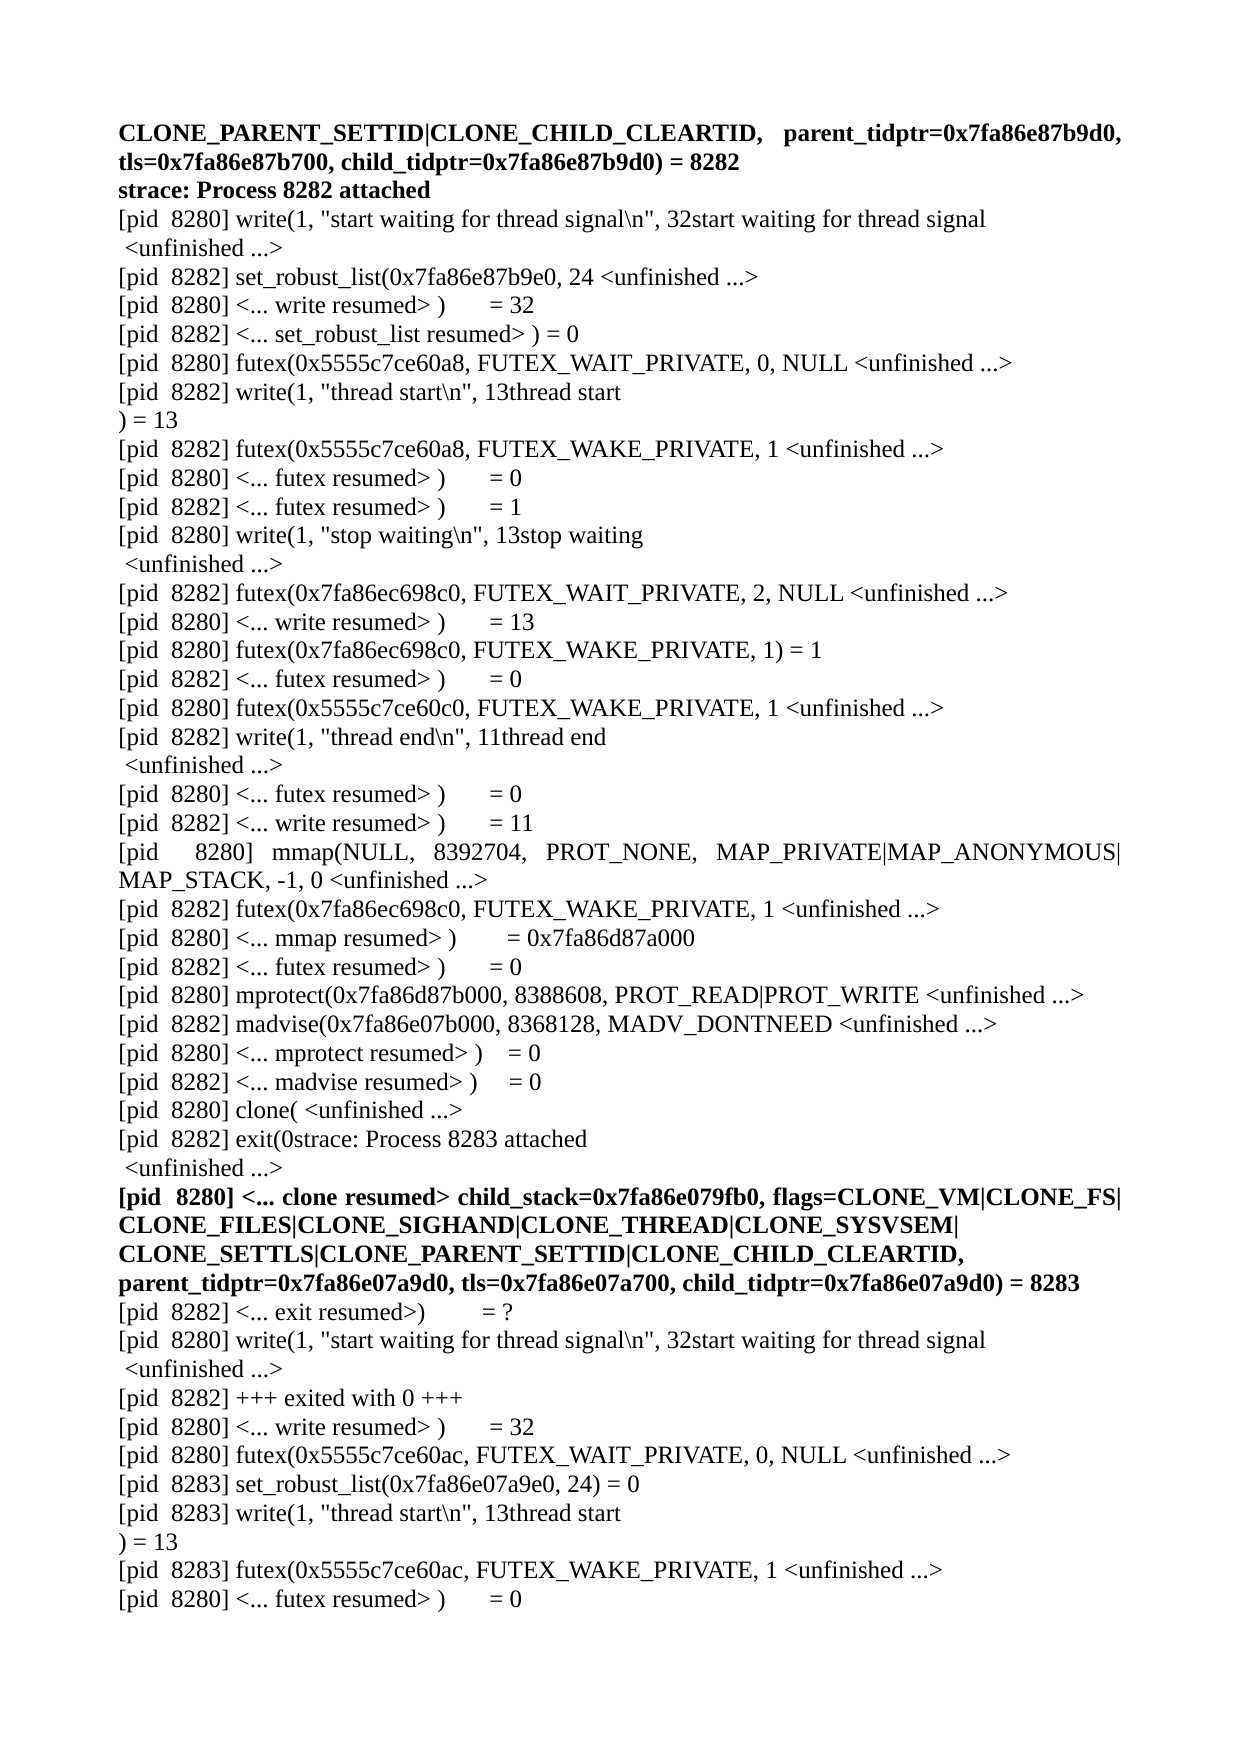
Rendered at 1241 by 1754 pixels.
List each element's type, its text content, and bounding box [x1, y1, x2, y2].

text [pid 8282] exit(0strace: Process 8283 attached [118, 1124, 1122, 1153]
text [pid 8282] write(1, "thread end\n", 11thread end [118, 722, 1122, 751]
text [pid 8280] <... write resumed> ) = 32 [118, 291, 1122, 319]
text [pid 8280] <... futex resumed> ) = 0 [118, 1584, 1122, 1613]
text [pid 8282] set_robust_list(0x7fa86e87b9e0, 24 <unfinished ...> [118, 262, 1122, 291]
text [pid 8280] futex(0x5555c7ce60a8, FUTEX_WAIT_PRIVATE, 0, NULL <unfinished ...> [118, 348, 1122, 377]
text ) = 13 [118, 1527, 1122, 1556]
text [pid 8282] <... write resumed> ) = 11 [118, 808, 1122, 837]
text [pid 8282] write(1, "thread start\n", 13thread start [118, 377, 1122, 406]
text [pid 8282] <... futex resumed> ) = 1 [118, 492, 1122, 521]
text [pid 8282] futex(0x5555c7ce60a8, FUTEX_WAKE_PRIVATE, 1 <unfinished ...> [118, 434, 1122, 463]
text [pid 8280] <... mmap resumed> ) = 0x7fa86d87a000 [118, 923, 1122, 952]
text <unfinished ...> [118, 1354, 1122, 1383]
text [pid 8280] <... write resumed> ) = 13 [118, 607, 1122, 636]
text <unfinished ...> [118, 233, 1122, 262]
text <unfinished ...> [118, 1153, 1122, 1182]
text CLONE_PARENT_SETTID|CLONE_CHILD_CLEARTID, parent_tidptr=0x7fa86e87b9d0, tls=0x7fa86e87b700, child_tidptr=0x7fa86e87b9d0) = 8282 [118, 118, 1122, 176]
text [pid 8280] futex(0x5555c7ce60c0, FUTEX_WAKE_PRIVATE, 1 <unfinished ...> [118, 693, 1122, 722]
text [pid 8280] clone( <unfinished ...> [118, 1096, 1122, 1124]
text <unfinished ...> [118, 549, 1122, 578]
text [pid 8280] write(1, "start waiting for thread signal\n", 32start waiting for thread signal [118, 1326, 1122, 1354]
text [pid 8283] set_robust_list(0x7fa86e07a9e0, 24) = 0 [118, 1469, 1122, 1498]
text [pid 8280] <... clone resumed> child_stack=0x7fa86e079fb0, flags=CLONE_VM|CLONE_FS|CLONE_FILES|CLONE_SIGHAND|CLONE_THREAD|CLONE_SYSVSEM|CLONE_SETTLS|CLONE_PARENT_SETTID|CLONE_CHILD_CLEARTID, parent_tidptr=0x7fa86e07a9d0, tls=0x7fa86e07a700, child_tidptr=0x7fa86e07a9d0) = 8283 [118, 1182, 1122, 1297]
text [pid 8283] futex(0x5555c7ce60ac, FUTEX_WAKE_PRIVATE, 1 <unfinished ...> [118, 1556, 1122, 1584]
text [pid 8280] <... mprotect resumed> ) = 0 [118, 1038, 1122, 1067]
text [pid 8280] mmap(NULL, 8392704, PROT_NONE, MAP_PRIVATE|MAP_ANONYMOUS|MAP_STACK, -1, 0 <unfinished ...> [118, 837, 1122, 894]
text [pid 8280] <... futex resumed> ) = 0 [118, 463, 1122, 492]
text [pid 8280] futex(0x7fa86ec698c0, FUTEX_WAKE_PRIVATE, 1) = 1 [118, 636, 1122, 664]
text strace: Process 8282 attached [118, 176, 1122, 204]
text [pid 8280] write(1, "start waiting for thread signal\n", 32start waiting for thread signal [118, 204, 1122, 233]
text [pid 8280] write(1, "stop waiting\n", 13stop waiting [118, 521, 1122, 549]
text ) = 13 [118, 406, 1122, 434]
text [pid 8280] <... write resumed> ) = 32 [118, 1412, 1122, 1441]
text [pid 8282] futex(0x7fa86ec698c0, FUTEX_WAKE_PRIVATE, 1 <unfinished ...> [118, 894, 1122, 923]
text [pid 8282] <... futex resumed> ) = 0 [118, 664, 1122, 693]
text [pid 8280] futex(0x5555c7ce60ac, FUTEX_WAIT_PRIVATE, 0, NULL <unfinished ...> [118, 1441, 1122, 1469]
text [pid 8282] <... madvise resumed> ) = 0 [118, 1067, 1122, 1096]
text [pid 8282] +++ exited with 0 +++ [118, 1383, 1122, 1412]
text [pid 8280] <... futex resumed> ) = 0 [118, 779, 1122, 808]
text <unfinished ...> [118, 751, 1122, 779]
text [pid 8282] madvise(0x7fa86e07b000, 8368128, MADV_DONTNEED <unfinished ...> [118, 1009, 1122, 1038]
text [pid 8282] futex(0x7fa86ec698c0, FUTEX_WAIT_PRIVATE, 2, NULL <unfinished ...> [118, 578, 1122, 607]
text [pid 8282] <... set_robust_list resumed> ) = 0 [118, 319, 1122, 348]
text [pid 8280] mprotect(0x7fa86d87b000, 8388608, PROT_READ|PROT_WRITE <unfinished ...> [118, 981, 1122, 1009]
text [pid 8283] write(1, "thread start\n", 13thread start [118, 1498, 1122, 1527]
text [pid 8282] <... futex resumed> ) = 0 [118, 952, 1122, 981]
text [pid 8282] <... exit resumed>) = ? [118, 1297, 1122, 1326]
